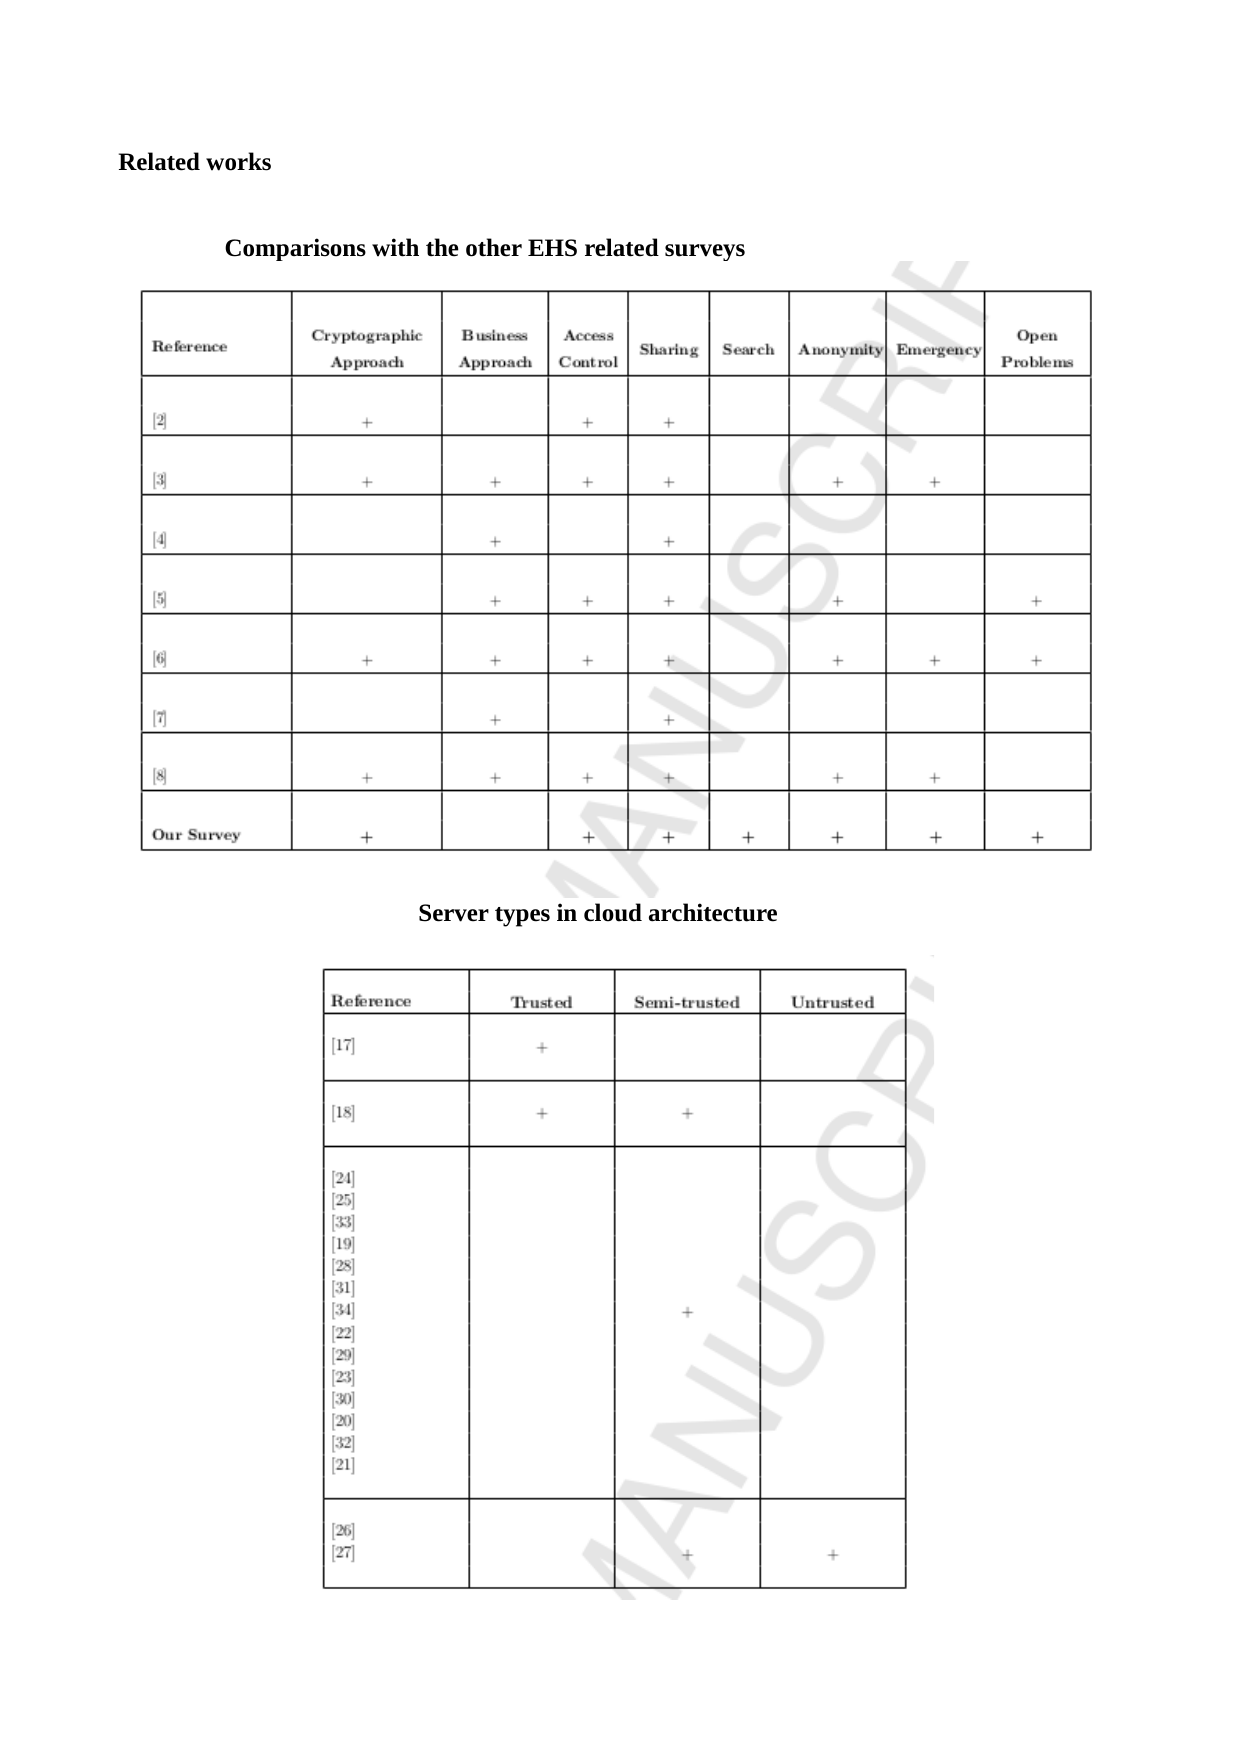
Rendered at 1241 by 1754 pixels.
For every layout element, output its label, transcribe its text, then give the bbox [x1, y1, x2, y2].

text Comparisons with the other EHS related surveys [118, 233, 1122, 262]
picture [124, 261, 1117, 898]
picture [306, 955, 935, 1600]
text Server types in cloud architecture [118, 262, 1122, 927]
text Related works [118, 147, 1122, 176]
